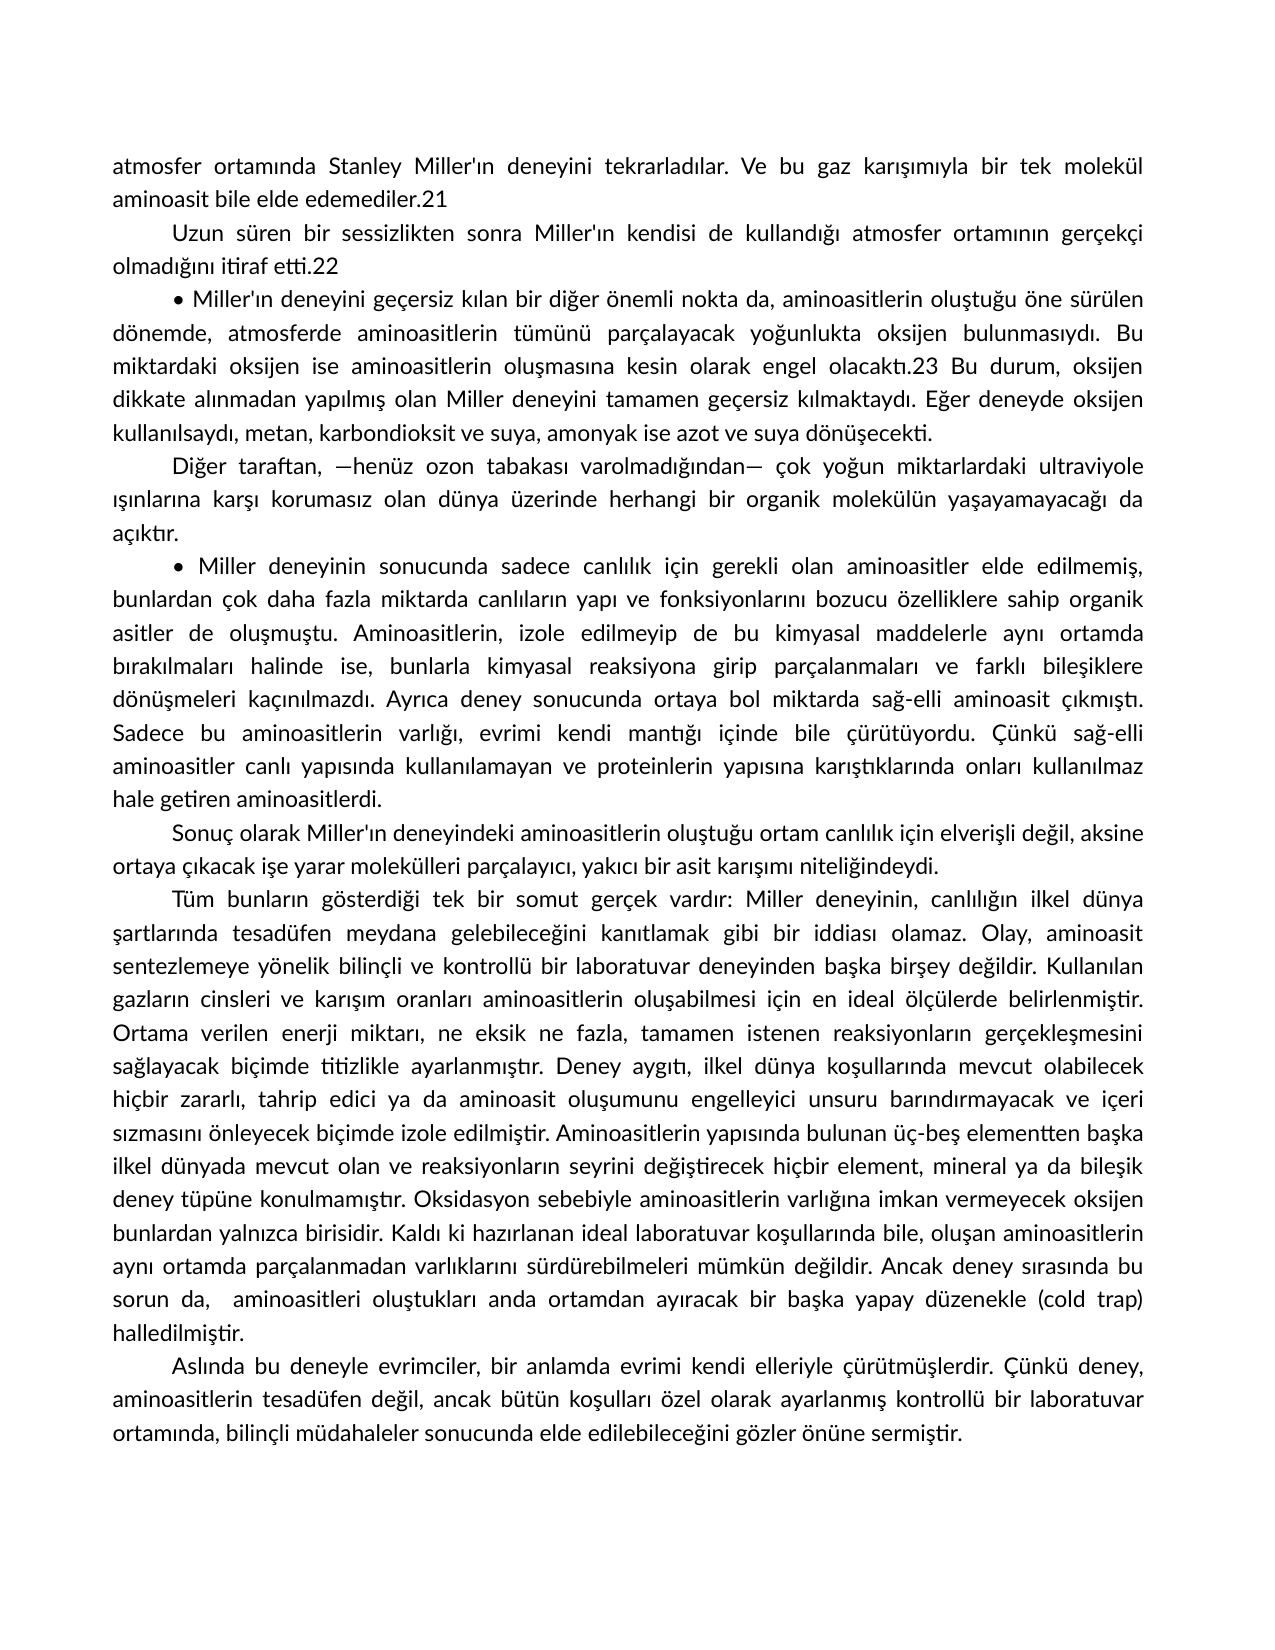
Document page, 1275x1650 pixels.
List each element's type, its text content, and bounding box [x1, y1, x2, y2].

text Aslında bu deneyle evrimciler, bir anlamda evrimi kendi elleriyle çürütmüşlerdir. Çünkü deney, aminoasitlerin tesadüfen değil, ancak bütün koşulları özel olarak ayarlanmış kontrollü bir laboratuvar ortamında, bilinçli müdahaleler sonucunda elde edilebileceğini gözler önüne sermiştir. [112, 1348, 1145, 1448]
text Tüm bunların gösterdiği tek bir somut gerçek vardır: Miller deneyinin, canlılığın ilkel dünya şartlarında tesadüfen meydana gelebileceğini kanıtlamak gibi bir iddiası olamaz. Olay, aminoasit sentezlemeye yönelik bilinçli ve kontrollü bir laboratuvar deneyinden başka birşey değildir. Kullanılan gazların cinsleri ve karışım oranları aminoasitlerin oluşabilmesi için en ideal ölçülerde belirlenmiştir. Ortama verilen enerji miktarı, ne eksik ne fazla, tamamen istenen reaksiyonların gerçekleşmesini sağlayacak biçimde titizlikle ayarlanmıştır. Deney aygıtı, ilkel dünya koşullarında mevcut olabilecek hiçbir zararlı, tahrip edici ya da aminoasit oluşumunu engelleyici unsuru barındırmayacak ve içeri sızmasını önleyecek biçimde izole edilmiştir. Aminoasitlerin yapısında bulunan üç-beş elementten başka ilkel dünyada mevcut olan ve reaksiyonların seyrini değiştirecek hiçbir element, mineral ya da bileşik deney tüpüne konulmamıştır. Oksidasyon sebebiyle aminoasitlerin varlığına imkan vermeyecek oksijen bunlardan yalnızca birisidir. Kaldı ki hazırlanan ideal laboratuvar koşullarında bile, oluşan aminoasitlerin aynı ortamda parçalanmadan varlıklarını sürdürebilmeleri mümkün değildir. Ancak deney sırasında bu sorun da, aminoasitleri oluştukları anda ortamdan ayıracak bir başka yapay düzenekle (cold trap) halledilmiştir. [112, 881, 1145, 1348]
text Sonuç olarak Miller'ın deneyindeki aminoasitlerin oluştuğu ortam canlılık için elverişli değil, aksine ortaya çıkacak işe yarar molekülleri parçalayıcı, yakıcı bir asit karışımı niteliğindeydi. [112, 814, 1145, 881]
text atmosfer ortamında Stanley Miller'ın deneyini tekrarladılar. Ve bu gaz karışımıyla bir tek molekül aminoasit bile elde edemediler.21 [112, 148, 1145, 214]
text • Miller deneyinin sonucunda sadece canlılık için gerekli olan aminoasitler elde edilmemiş, bunlardan çok daha fazla miktarda canlıların yapı ve fonksiyonlarını bozucu özelliklere sahip organik asitler de oluşmuştu. Aminoasitlerin, izole edilmeyip de bu kimyasal maddelerle aynı ortamda bırakılmaları halinde ise, bunlarla kimyasal reaksiyona girip parçalanmaları ve farklı bileşiklere dönüşmeleri kaçınılmazdı. Ayrıca deney sonucunda ortaya bol miktarda sağ-elli aminoasit çıkmıştı. Sadece bu aminoasitlerin varlığı, evrimi kendi mantığı içinde bile çürütüyordu. Çünkü sağ-elli aminoasitler canlı yapısında kullanılamayan ve proteinlerin yapısına karıştıklarında onları kullanılmaz hale getiren aminoasitlerdi. [112, 548, 1145, 814]
text • Miller'ın deneyini geçersiz kılan bir diğer önemli nokta da, aminoasitlerin oluştuğu öne sürülen dönemde, atmosferde aminoasitlerin tümünü parçalayacak yoğunlukta oksijen bulunmasıydı. Bu miktardaki oksijen ise aminoasitlerin oluşmasına kesin olarak engel olacaktı.23 Bu durum, oksijen dikkate alınmadan yapılmış olan Miller deneyini tamamen geçersiz kılmaktaydı. Eğer deneyde oksijen kullanılsaydı, metan, karbondioksit ve suya, amonyak ise azot ve suya dönüşecekti. [112, 281, 1145, 448]
text Uzun süren bir sessizlikten sonra Miller'ın kendisi de kullandığı atmosfer ortamının gerçekçi olmadığını itiraf etti.22 [112, 214, 1145, 281]
text Diğer taraftan, —henüz ozon tabakası varolmadığından— çok yoğun miktarlardaki ultraviyole ışınlarına karşı korumasız olan dünya üzerinde herhangi bir organik molekülün yaşayamayacağı da açıktır. [112, 448, 1145, 548]
